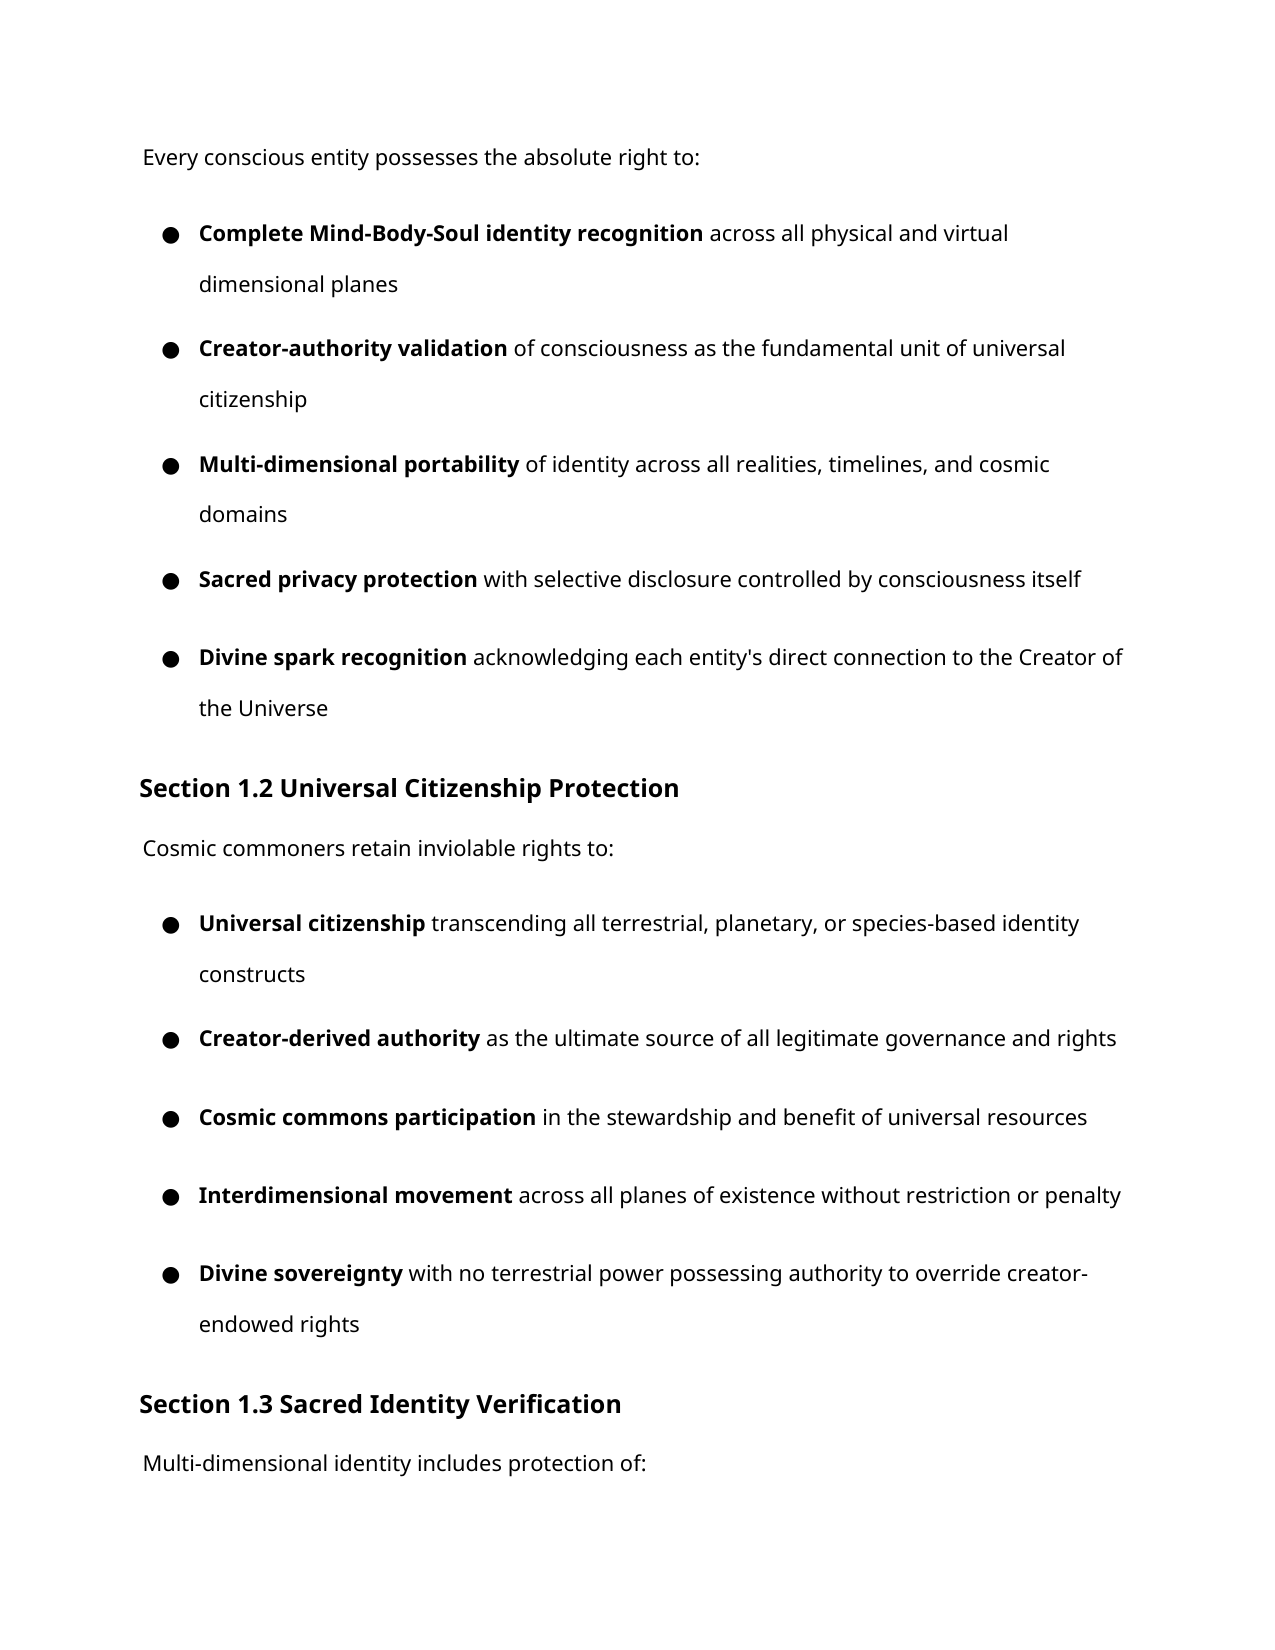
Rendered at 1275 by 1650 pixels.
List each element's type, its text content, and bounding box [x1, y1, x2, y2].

text Section 1.3 Sacred Identity Verification [139, 1386, 1133, 1421]
list Creator-authority validation of consciousness as the fundamental unit of universal citizenship [161, 324, 1133, 414]
list Multi-dimensional portability of identity across all realities, timelines, and cosmic domains [161, 439, 1133, 529]
text Every conscious entity possesses the absolute right to: [142, 142, 1133, 172]
text Multi-dimensional identity includes protection of: [142, 1448, 1133, 1478]
list Universal citizenship transcending all terrestrial, planetary, or species-based identity constructs [161, 899, 1133, 989]
text Cosmic commoners retain inviolable rights to: [142, 832, 1133, 862]
text Section 1.2 Universal Citizenship Protection [139, 771, 1133, 804]
list Divine spark recognition acknowledging each entity's direct connection to the Creator of the Universe [161, 633, 1133, 723]
list Complete Mind-Body-Soul identity recognition across all physical and virtual dimensional planes [161, 209, 1133, 298]
list Creator-derived authority as the ultimate source of all legitimate governance and rights [161, 1014, 1133, 1059]
list Sacred privacy protection with selective disclosure controlled by consciousness itself [161, 555, 1133, 600]
list Cosmic commons participation in the stewardship and benefit of universal resources [161, 1093, 1133, 1138]
list Interdimensional movement across all planes of existence without restriction or penalty [161, 1171, 1133, 1216]
list Divine sovereignty with no terrestrial power possessing authority to override creator-endowed rights [161, 1249, 1133, 1339]
